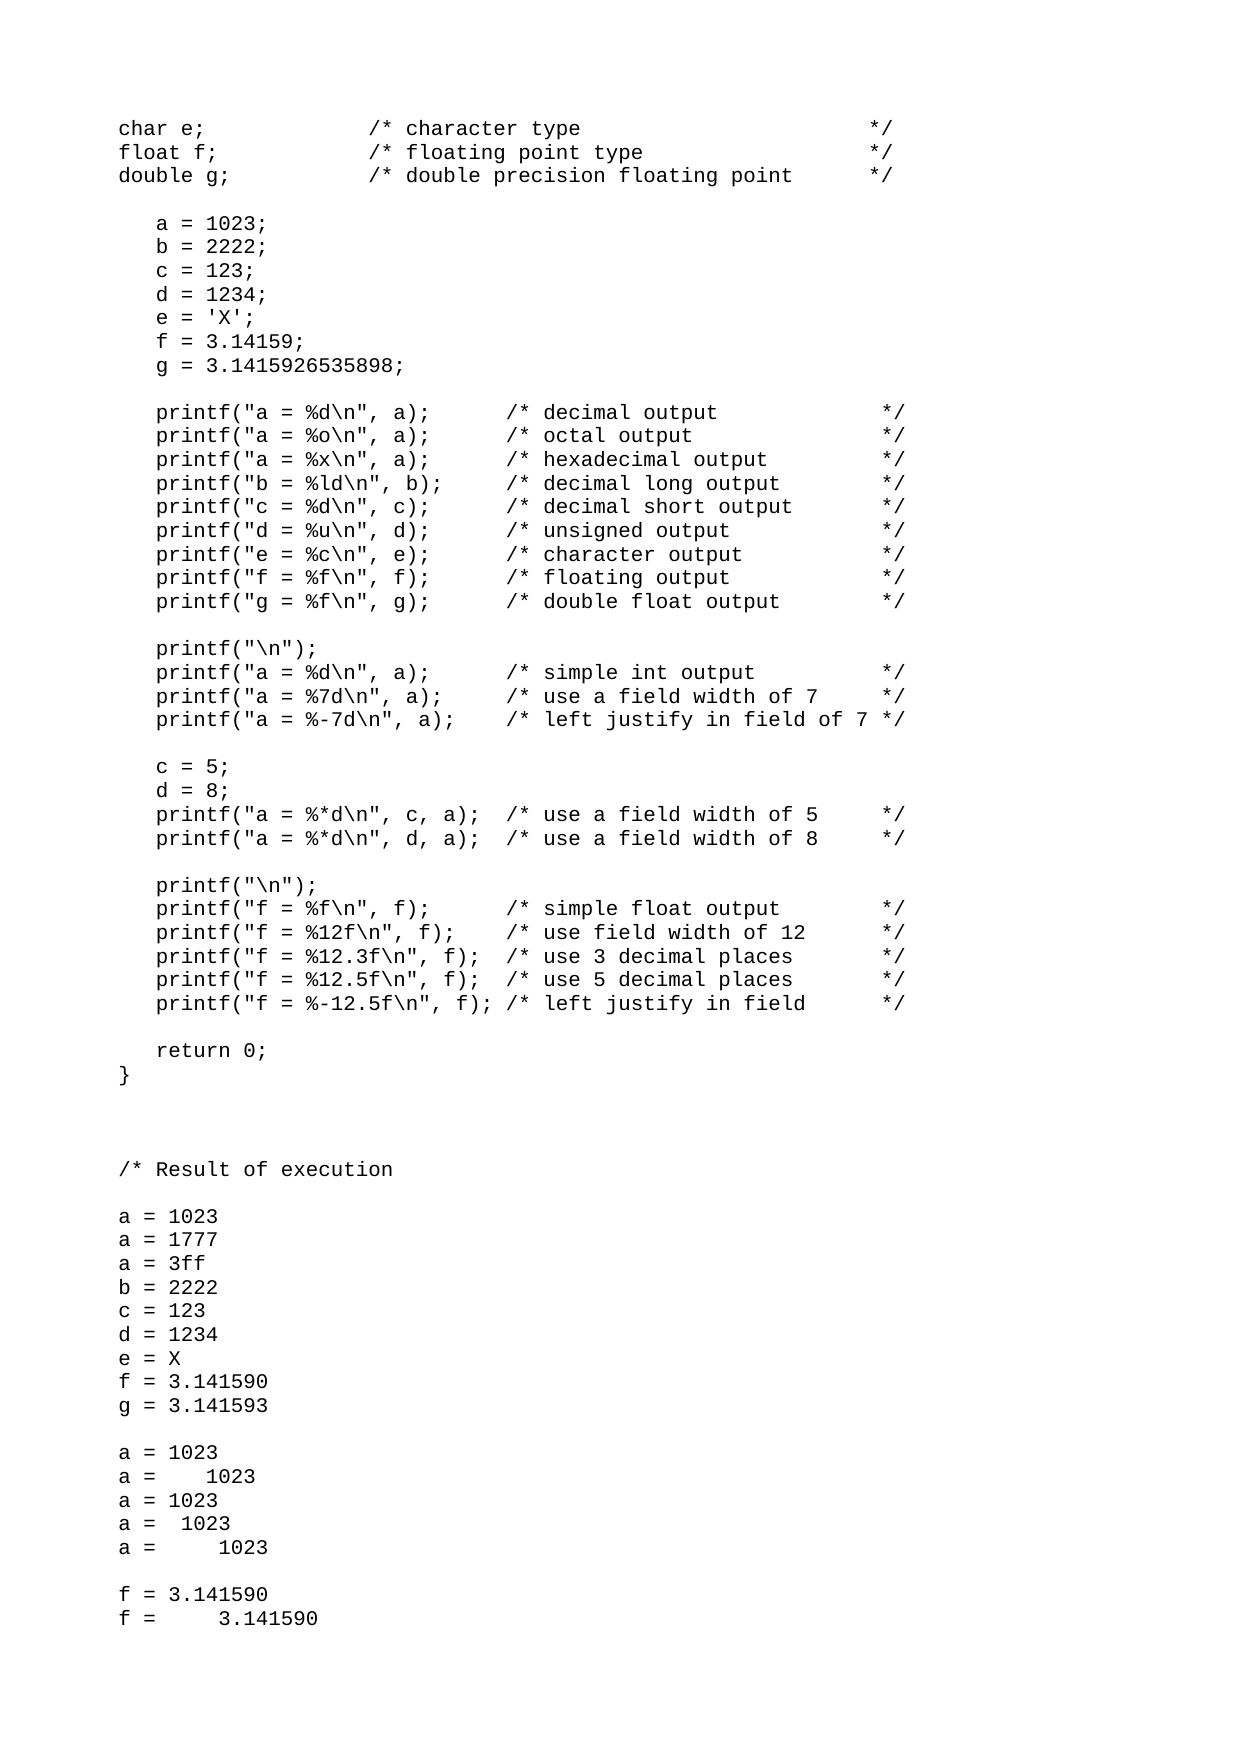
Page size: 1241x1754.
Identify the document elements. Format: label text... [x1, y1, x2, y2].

text float f; /* floating point type */ [118, 142, 1122, 165]
text a = 1023 [118, 1442, 1122, 1466]
text printf("f = %12f\n", f); /* use field width of 12 */ [118, 922, 1122, 946]
text char e; /* character type */ [118, 118, 1122, 142]
text printf("d = %u\n", d); /* unsigned output */ [118, 520, 1122, 544]
text printf("a = %-7d\n", a); /* left justify in field of 7 */ [118, 709, 1122, 733]
text c = 123; [118, 260, 1122, 284]
text printf("\n"); [118, 875, 1122, 898]
text e = 'X'; [118, 307, 1122, 331]
text printf("a = %d\n", a); /* simple int output */ [118, 662, 1122, 686]
text printf("e = %c\n", e); /* character output */ [118, 544, 1122, 567]
text d = 1234; [118, 284, 1122, 307]
text a = 1023 [118, 1206, 1122, 1229]
text printf("g = %f\n", g); /* double float output */ [118, 591, 1122, 615]
text a = 1023 [118, 1537, 1122, 1561]
text e = X [118, 1348, 1122, 1371]
text printf("f = %12.3f\n", f); /* use 3 decimal places */ [118, 946, 1122, 969]
text c = 123 [118, 1300, 1122, 1324]
text f = 3.141590 [118, 1584, 1122, 1608]
text } [118, 1064, 1122, 1088]
text printf("f = %f\n", f); /* floating output */ [118, 567, 1122, 591]
text double g; /* double precision floating point */ [118, 165, 1122, 189]
text printf("f = %12.5f\n", f); /* use 5 decimal places */ [118, 969, 1122, 993]
text printf("a = %*d\n", d, a); /* use a field width of 8 */ [118, 827, 1122, 851]
text c = 5; [118, 757, 1122, 780]
text printf("f = %f\n", f); /* simple float output */ [118, 898, 1122, 922]
text /* Result of execution [118, 1158, 1122, 1182]
text return 0; [118, 1040, 1122, 1064]
text printf("f = %-12.5f\n", f); /* left justify in field */ [118, 993, 1122, 1017]
text b = 2222 [118, 1277, 1122, 1300]
text g = 3.1415926535898; [118, 354, 1122, 378]
text printf("a = %o\n", a); /* octal output */ [118, 426, 1122, 449]
text printf("a = %7d\n", a); /* use a field width of 7 */ [118, 686, 1122, 709]
text a = 1023 [118, 1513, 1122, 1537]
text a = 3ff [118, 1253, 1122, 1277]
text a = 1023; [118, 213, 1122, 236]
text printf("c = %d\n", c); /* decimal short output */ [118, 496, 1122, 520]
text printf("a = %d\n", a); /* decimal output */ [118, 402, 1122, 426]
text d = 1234 [118, 1324, 1122, 1348]
text f = 3.141590 [118, 1608, 1122, 1631]
text printf("a = %*d\n", c, a); /* use a field width of 5 */ [118, 804, 1122, 827]
text a = 1023 [118, 1466, 1122, 1489]
text f = 3.14159; [118, 331, 1122, 354]
text printf("\n"); [118, 638, 1122, 662]
text d = 8; [118, 780, 1122, 804]
text printf("b = %ld\n", b); /* decimal long output */ [118, 473, 1122, 496]
text printf("a = %x\n", a); /* hexadecimal output */ [118, 449, 1122, 473]
text b = 2222; [118, 236, 1122, 260]
text f = 3.141590 [118, 1371, 1122, 1395]
text a = 1777 [118, 1229, 1122, 1253]
text g = 3.141593 [118, 1395, 1122, 1419]
text a = 1023 [118, 1489, 1122, 1513]
